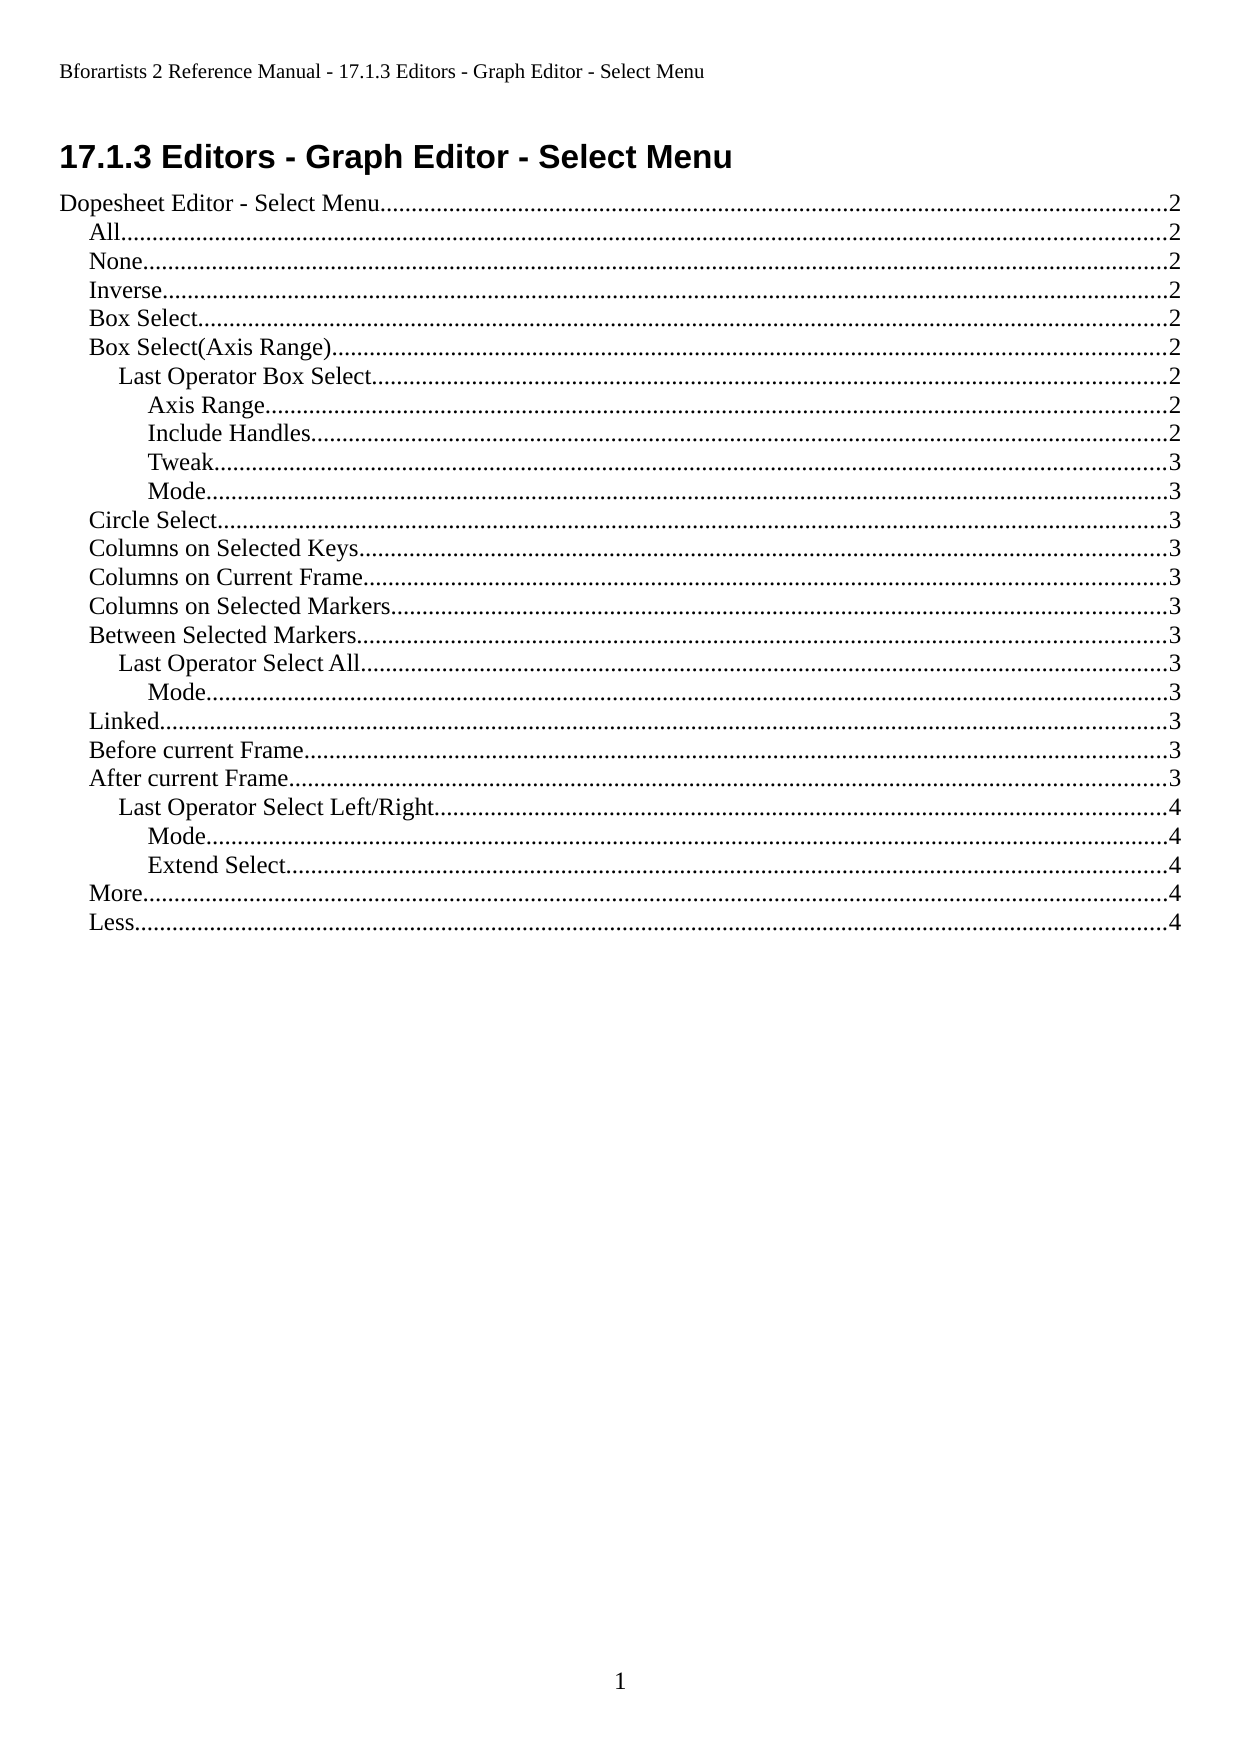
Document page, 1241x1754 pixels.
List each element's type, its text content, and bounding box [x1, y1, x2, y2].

text Last Operator Select Left/Right 4 [118, 792, 1181, 821]
text Tweak 3 [147, 447, 1181, 476]
text Include Handles 2 [147, 418, 1181, 447]
subtitle 17.1.3 Editors - Graph Editor - Select Menu [59, 138, 1181, 176]
text Circle Select 3 [88, 505, 1181, 533]
text None 2 [88, 246, 1181, 275]
text Inverse 2 [88, 275, 1181, 303]
text Less 4 [88, 907, 1181, 936]
text Dopesheet Editor - Select Menu 2 [59, 188, 1181, 217]
text Axis Range 2 [147, 390, 1181, 418]
text Columns on Selected Markers 3 [88, 591, 1181, 620]
text Mode 3 [147, 677, 1181, 706]
text More 4 [88, 878, 1181, 907]
text Box Select 2 [88, 303, 1181, 332]
text Between Selected Markers 3 [88, 620, 1181, 648]
text Extend Select 4 [147, 850, 1181, 878]
text Mode 3 [147, 476, 1181, 505]
text Last Operator Box Select 2 [118, 361, 1181, 390]
text Last Operator Select All 3 [118, 648, 1181, 677]
text Mode 4 [147, 821, 1181, 850]
text After current Frame 3 [88, 763, 1181, 792]
text All 2 [88, 217, 1181, 246]
text Linked 3 [88, 706, 1181, 735]
text Box Select(Axis Range) 2 [88, 332, 1181, 361]
text Columns on Selected Keys 3 [88, 533, 1181, 562]
text Columns on Current Frame 3 [88, 562, 1181, 591]
text Before current Frame 3 [88, 735, 1181, 763]
